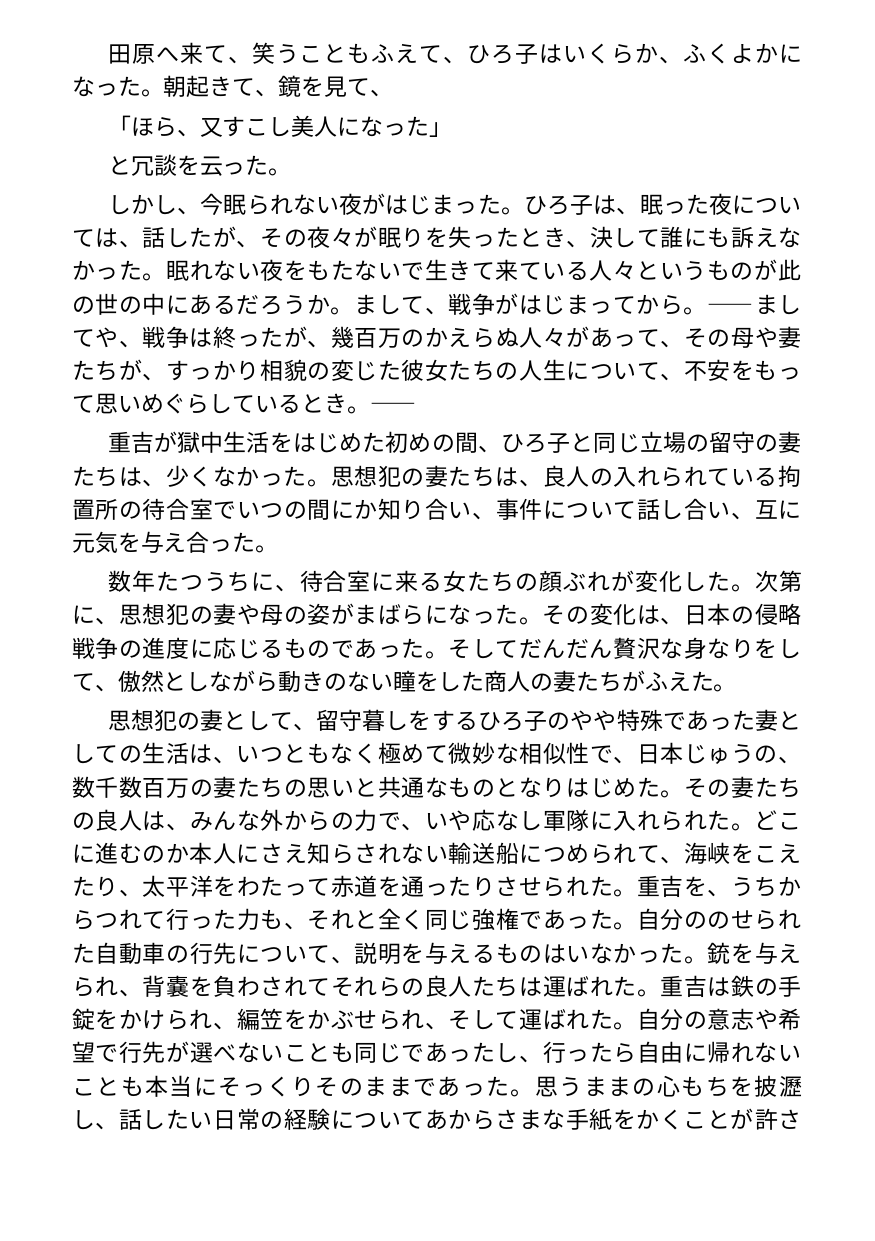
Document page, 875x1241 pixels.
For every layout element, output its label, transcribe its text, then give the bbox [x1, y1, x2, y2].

text 「ほら、又すこし美人になった」 [72, 108, 802, 142]
text しかし、今眠られない夜がはじまった。ひろ子は、眠った夜については、話したが、その夜々が眠りを失ったとき、決して誰にも訴えなかった。眠れない夜をもたないで生きて来ている人々というものが此の世の中にあるだろうか。まして、戦争がはじまってから。――ましてや、戦争は終ったが、幾百万のかえらぬ人々があって、その母や妻たちが、すっかり相貌の変じた彼女たちの人生について、不安をもって思いめぐらしているとき。―― [72, 187, 802, 419]
text 思想犯の妻として、留守暮しをするひろ子のやや特殊であった妻としての生活は、いつともなく極めて微妙な相似性で、日本じゅうの、数千数百万の妻たちの思いと共通なものとなりはじめた。その妻たちの良人は、みんな外からの力で、いや応なし軍隊に入れられた。どこに進むのか本人にさえ知らされない輸送船につめられて、海峡をこえたり、太平洋をわたって赤道を通ったりさせられた。重吉を、うちからつれて行った力も、それと全く同じ強権であった。自分ののせられた自動車の行先について、説明を与えるものはいなかった。銃を与えられ、背嚢を負わされてそれらの良人たちは運ばれた。重吉は鉄の手錠をかけられ、編笠をかぶせられ、そして運ばれた。自分の意志や希望で行先が選べないことも同じであったし、行ったら自由に帰れないことも本当にそっくりそのままであった。思うままの心もちを披瀝し、話したい日常の経験についてあからさまな手紙をかくことが許さ [72, 703, 802, 1135]
text 数年たつうちに、待合室に来る女たちの顔ぶれが変化した。次第に、思想犯の妻や母の姿がまばらになった。その変化は、日本の侵略戦争の進度に応じるものであった。そしてだんだん贅沢な身なりをして、傲然としながら動きのない瞳をした商人の妻たちがふえた。 [72, 564, 802, 697]
text 重吉が獄中生活をはじめた初めの間、ひろ子と同じ立場の留守の妻たちは、少くなかった。思想犯の妻たちは、良人の入れられている拘置所の待合室でいつの間にか知り合い、事件について話し合い、互に元気を与え合った。 [72, 425, 802, 558]
text 田原へ来て、笑うこともふえて、ひろ子はいくらか、ふくよかになった。朝起きて、鏡を見て、 [72, 36, 802, 102]
text と冗談を云った。 [72, 148, 802, 181]
